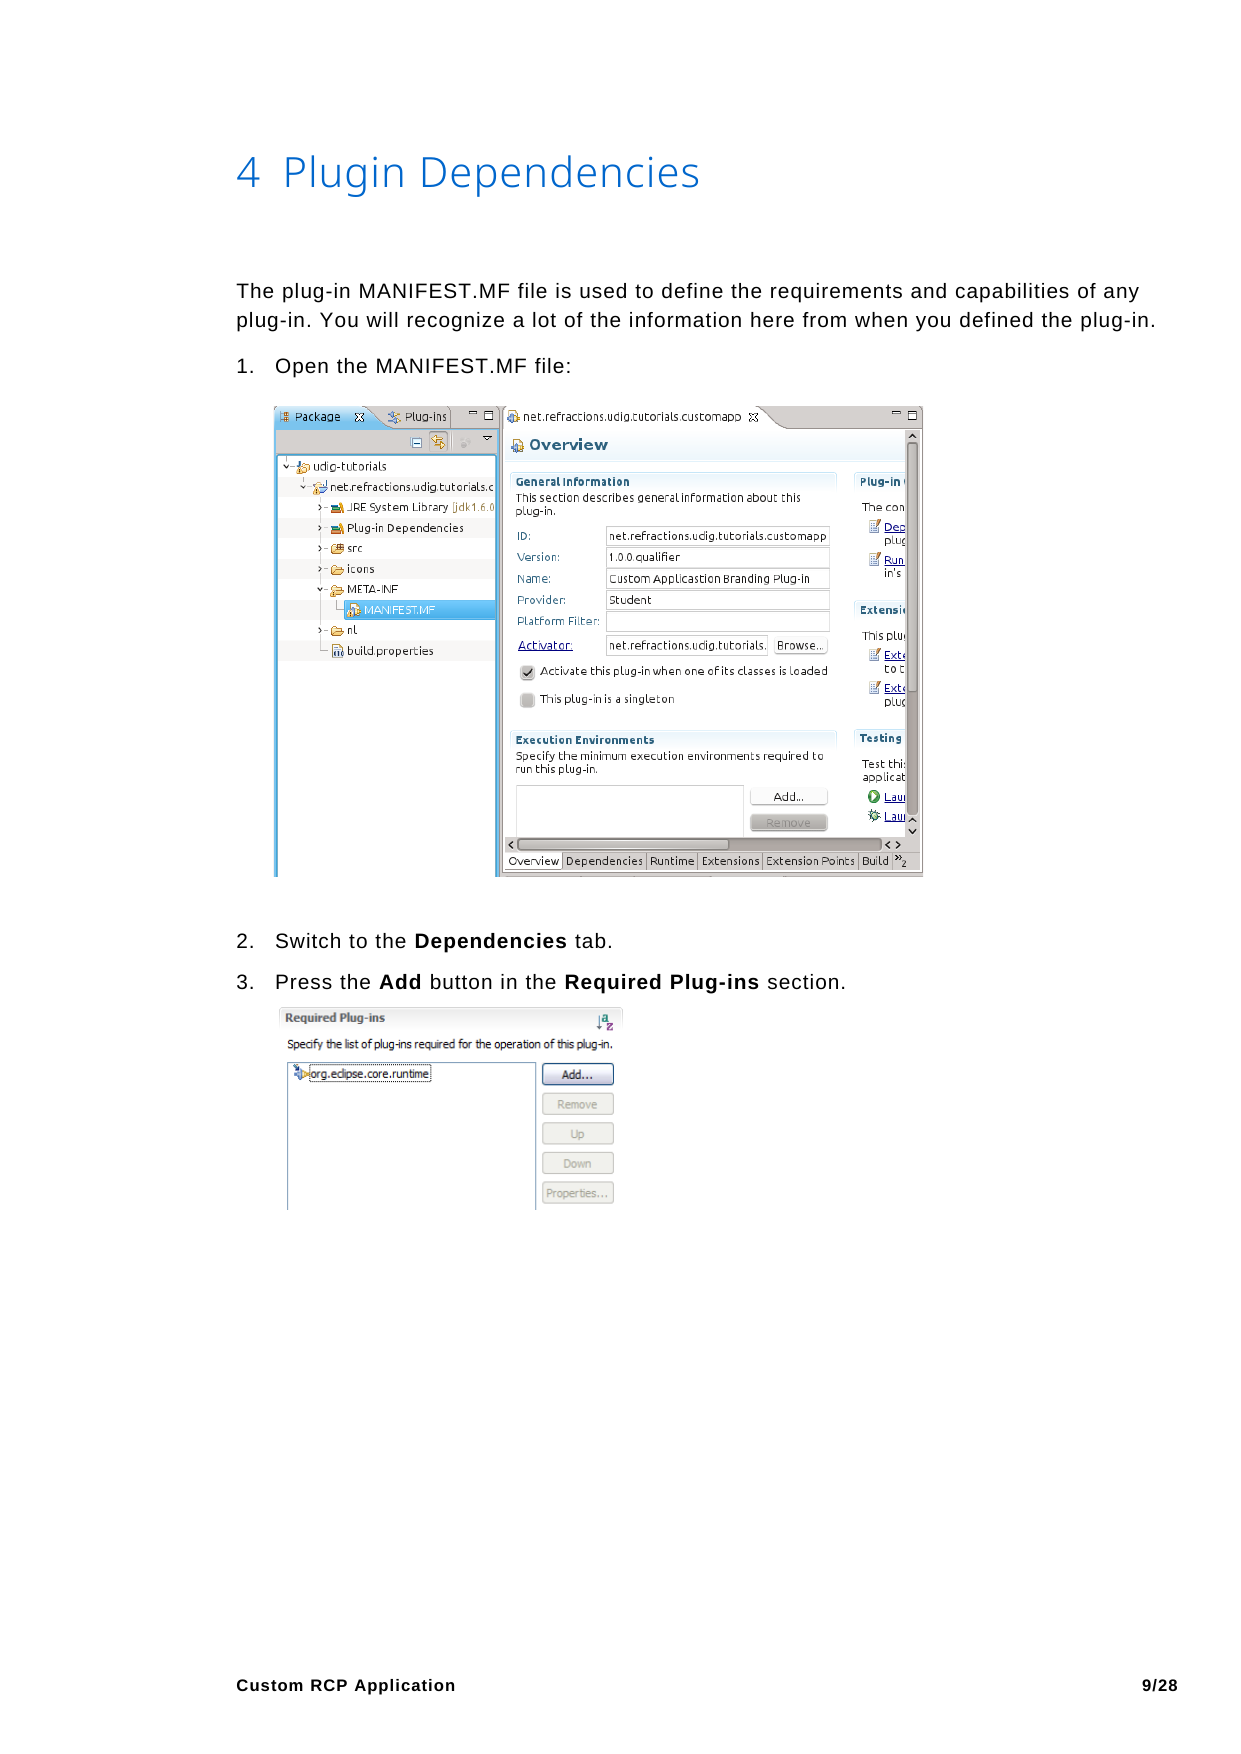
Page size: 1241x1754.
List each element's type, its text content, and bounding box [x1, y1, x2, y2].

text The plug-in MANIFEST.MF file is used to define the requirements and capabilities of any plug-in. You will recognize a lot of the information here from when you defined the plug-in. [236, 279, 1181, 332]
picture [273, 1005, 626, 1210]
list Open the MANIFEST.MF file: [236, 354, 1181, 378]
subtitle Plugin Dependencies [236, 143, 1181, 200]
picture [273, 406, 924, 877]
list Switch to the Dependencies tab. [236, 929, 1181, 953]
list Press the Add button in the Required Plug-ins section. [236, 970, 1181, 1222]
